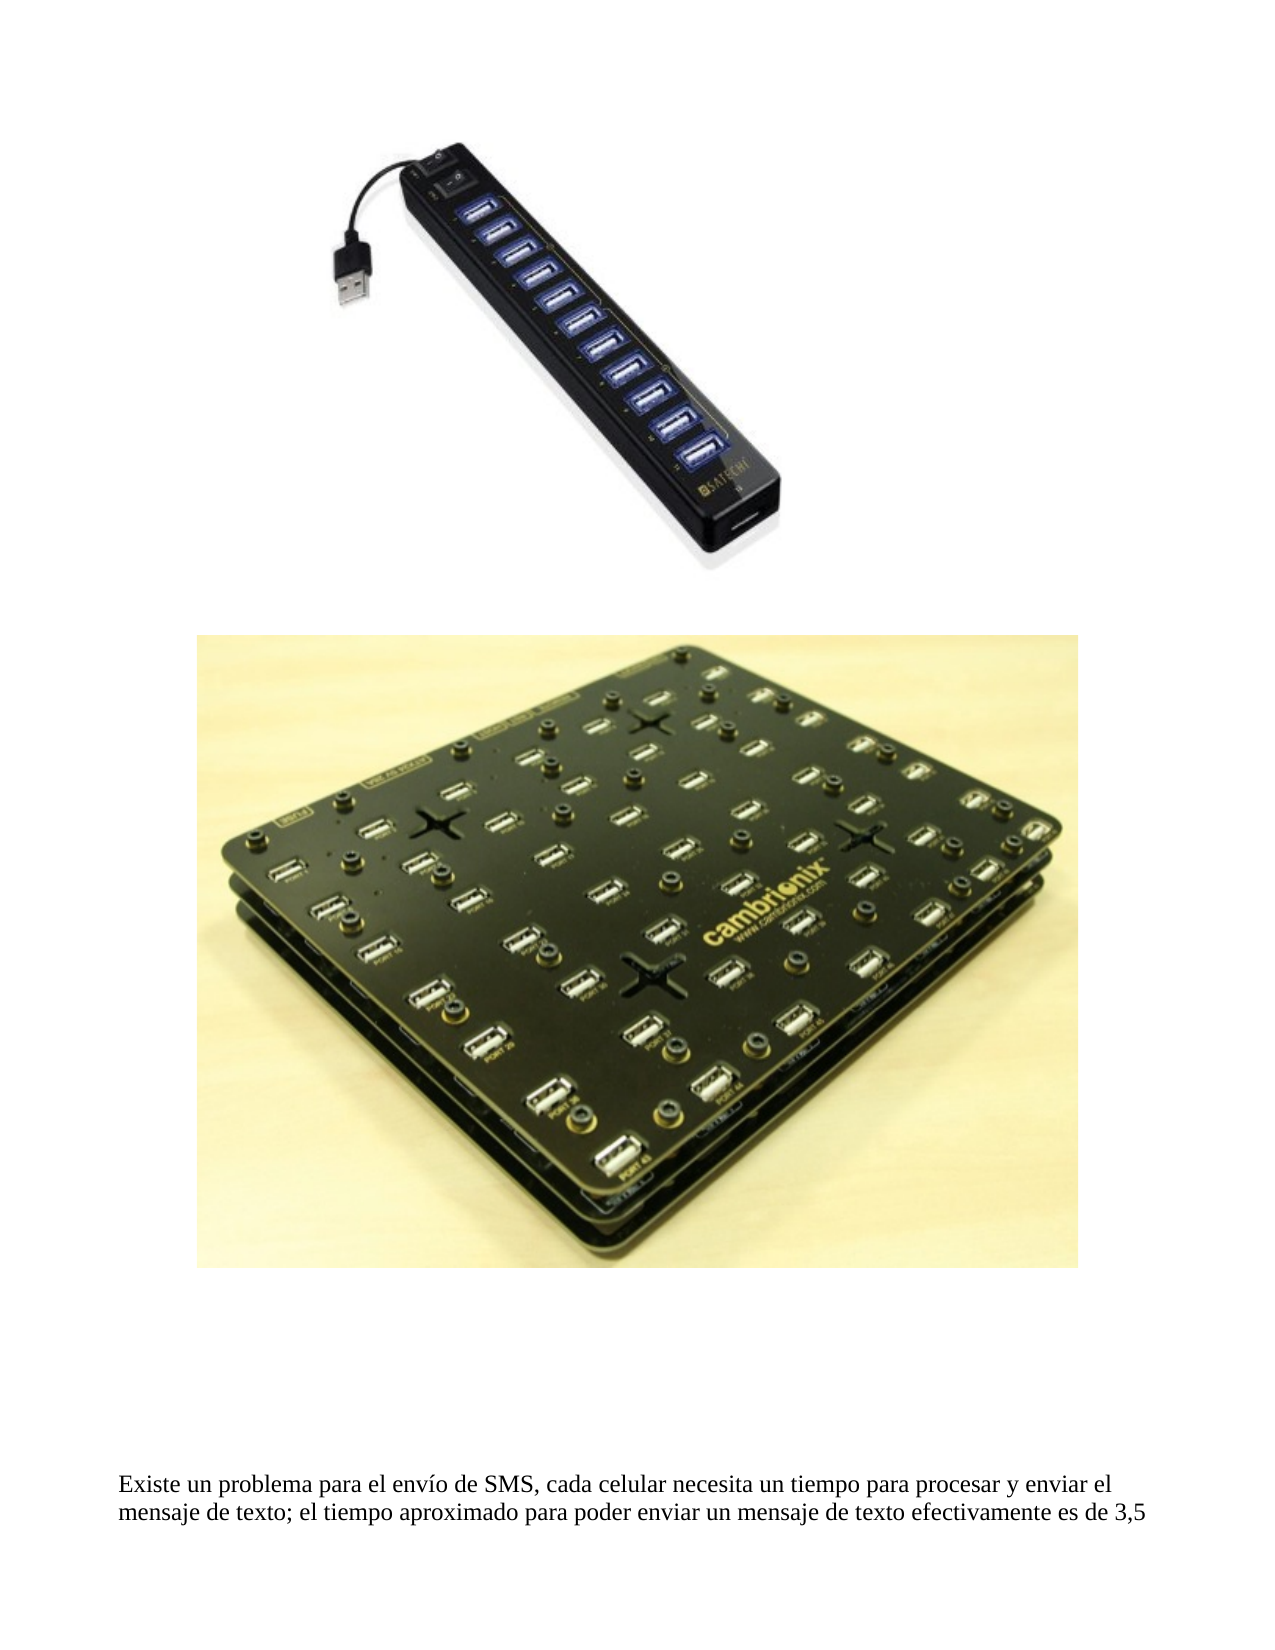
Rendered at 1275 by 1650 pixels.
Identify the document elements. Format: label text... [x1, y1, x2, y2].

picture [318, 118, 788, 587]
picture [196, 635, 1079, 1268]
text Existe un problema para el envío de SMS, cada celular necesita un tiempo para procesar y enviar el mensaje de texto; el tiempo aproximado para poder enviar un mensaje de texto efectivamente es de 3,5 [118, 1469, 1157, 1526]
